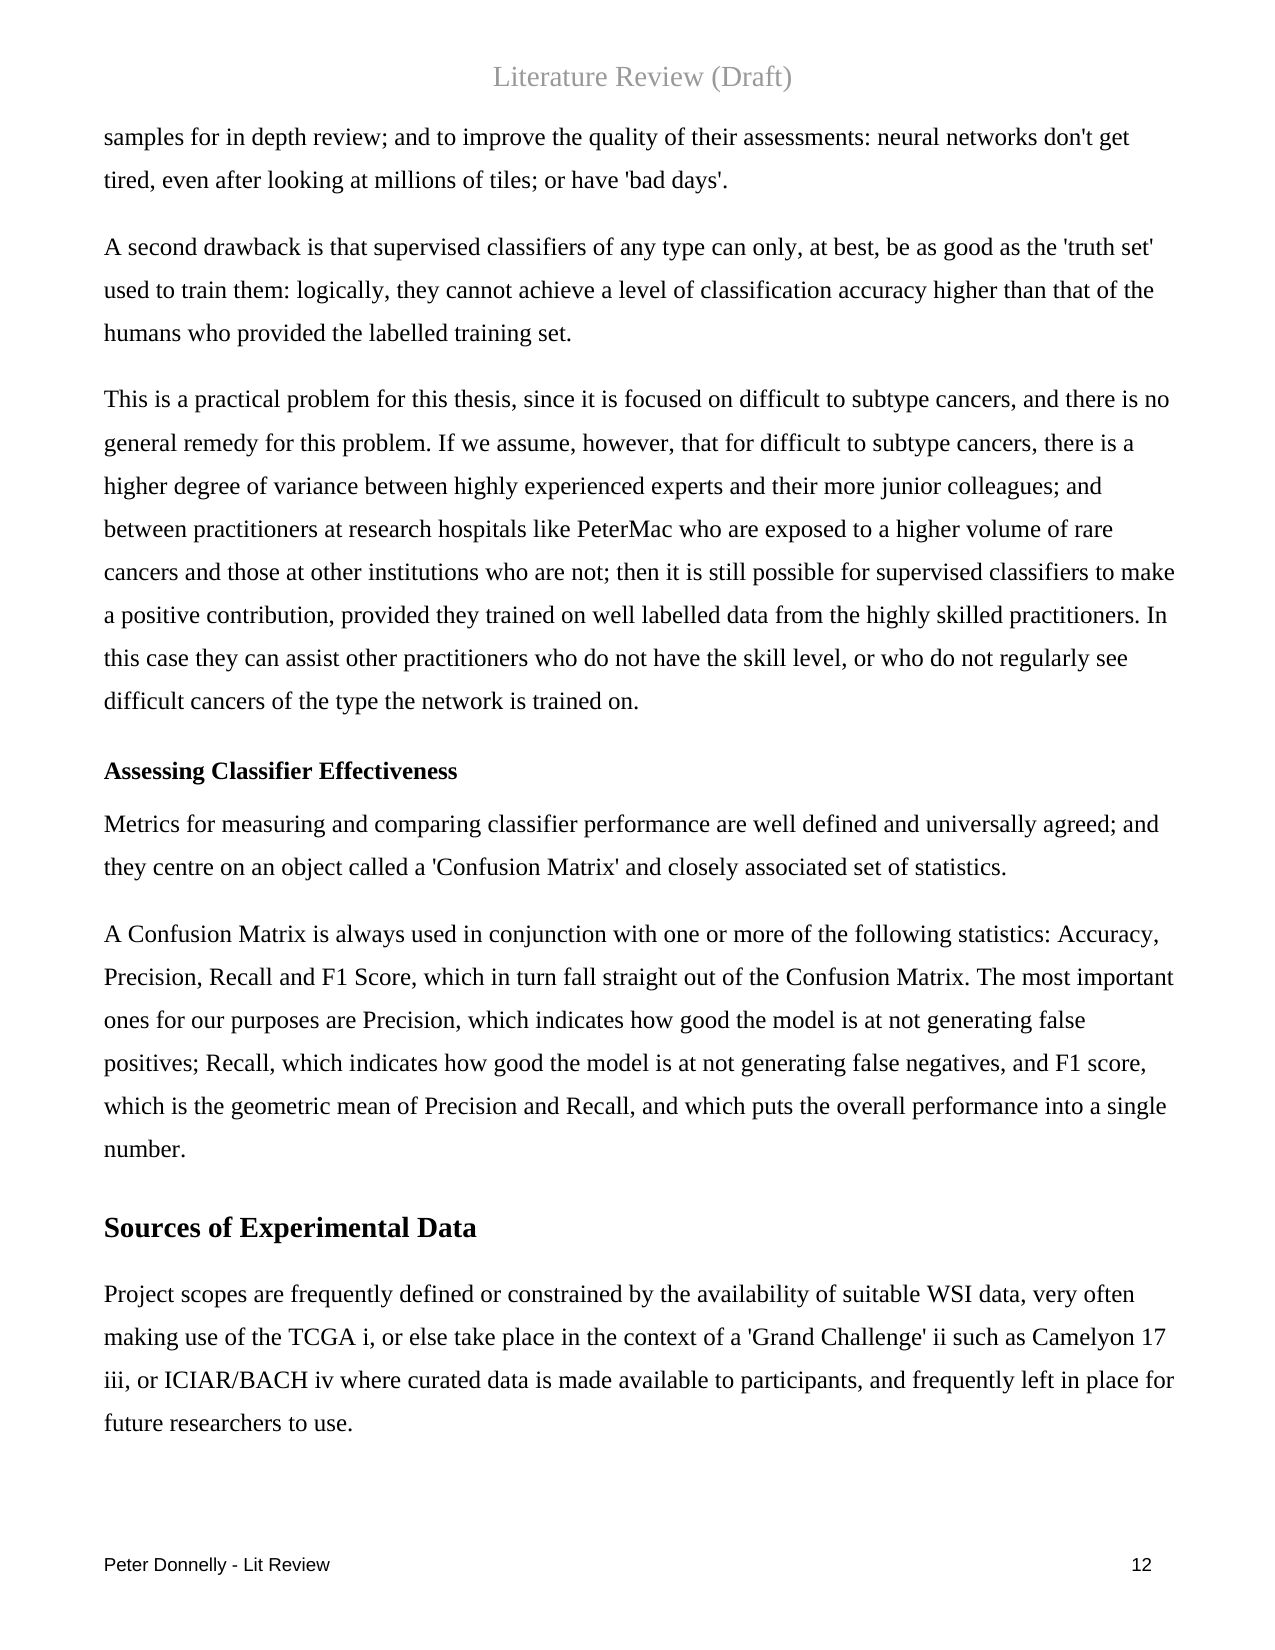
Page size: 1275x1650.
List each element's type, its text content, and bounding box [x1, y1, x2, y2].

text This is a practical problem for this thesis, since it is focused on difficult to subtype cancers, and there is no general remedy for this problem. If we assume, however, that for difficult to subtype cancers, there is a higher degree of variance between highly experienced experts and their more junior colleagues; and between practitioners at research hospitals like PeterMac who are exposed to a higher volume of rare cancers and those at other institutions who are not; then it is still possible for supervised classifiers to make a positive contribution, provided they trained on well labelled data from the highly skilled practitioners. In this case they can assist other practitioners who do not have the skill level, or who do not regularly see difficult cancers of the type the network is trained on. [103, 384, 1181, 715]
subtitle Assessing Classifier Effectiveness [103, 756, 1181, 784]
text samples for in depth review; and to improve the quality of their assessments: neural networks don't get tired, even after looking at millions of tiles; or have 'bad days'. [103, 122, 1181, 194]
subtitle Sources of Experimental Data [103, 1210, 1181, 1243]
text A second drawback is that supervised classifiers of any type can only, at best, be as good as the 'truth set' used to train them: logically, they cannot achieve a level of classification accuracy higher than that of the humans who provided the labelled training set. [103, 232, 1181, 347]
text Metrics for measuring and comparing classifier performance are well defined and universally agreed; and they centre on an object called a 'Confusion Matrix' and closely associated set of statistics. [103, 809, 1181, 881]
text Project scopes are frequently defined or constrained by the availability of suitable WSI data, very often making use of the TCGA i, or else take place in the context of a 'Grand Challenge' ii such as Camelyon 17 iii, or ICIAR/BACH iv where curated data is made available to participants, and frequently left in place for future researchers to use. [103, 1279, 1181, 1437]
text A Confusion Matrix is always used in conjunction with one or more of the following statistics: Accuracy, Precision, Recall and F1 Score, which in turn fall straight out of the Confusion Matrix. The most important ones for our purposes are Precision, which indicates how good the model is at not generating false positives; Recall, which indicates how good the model is at not generating false negatives, and F1 score, which is the geometric mean of Precision and Recall, and which puts the overall performance into a single number. [103, 919, 1181, 1163]
